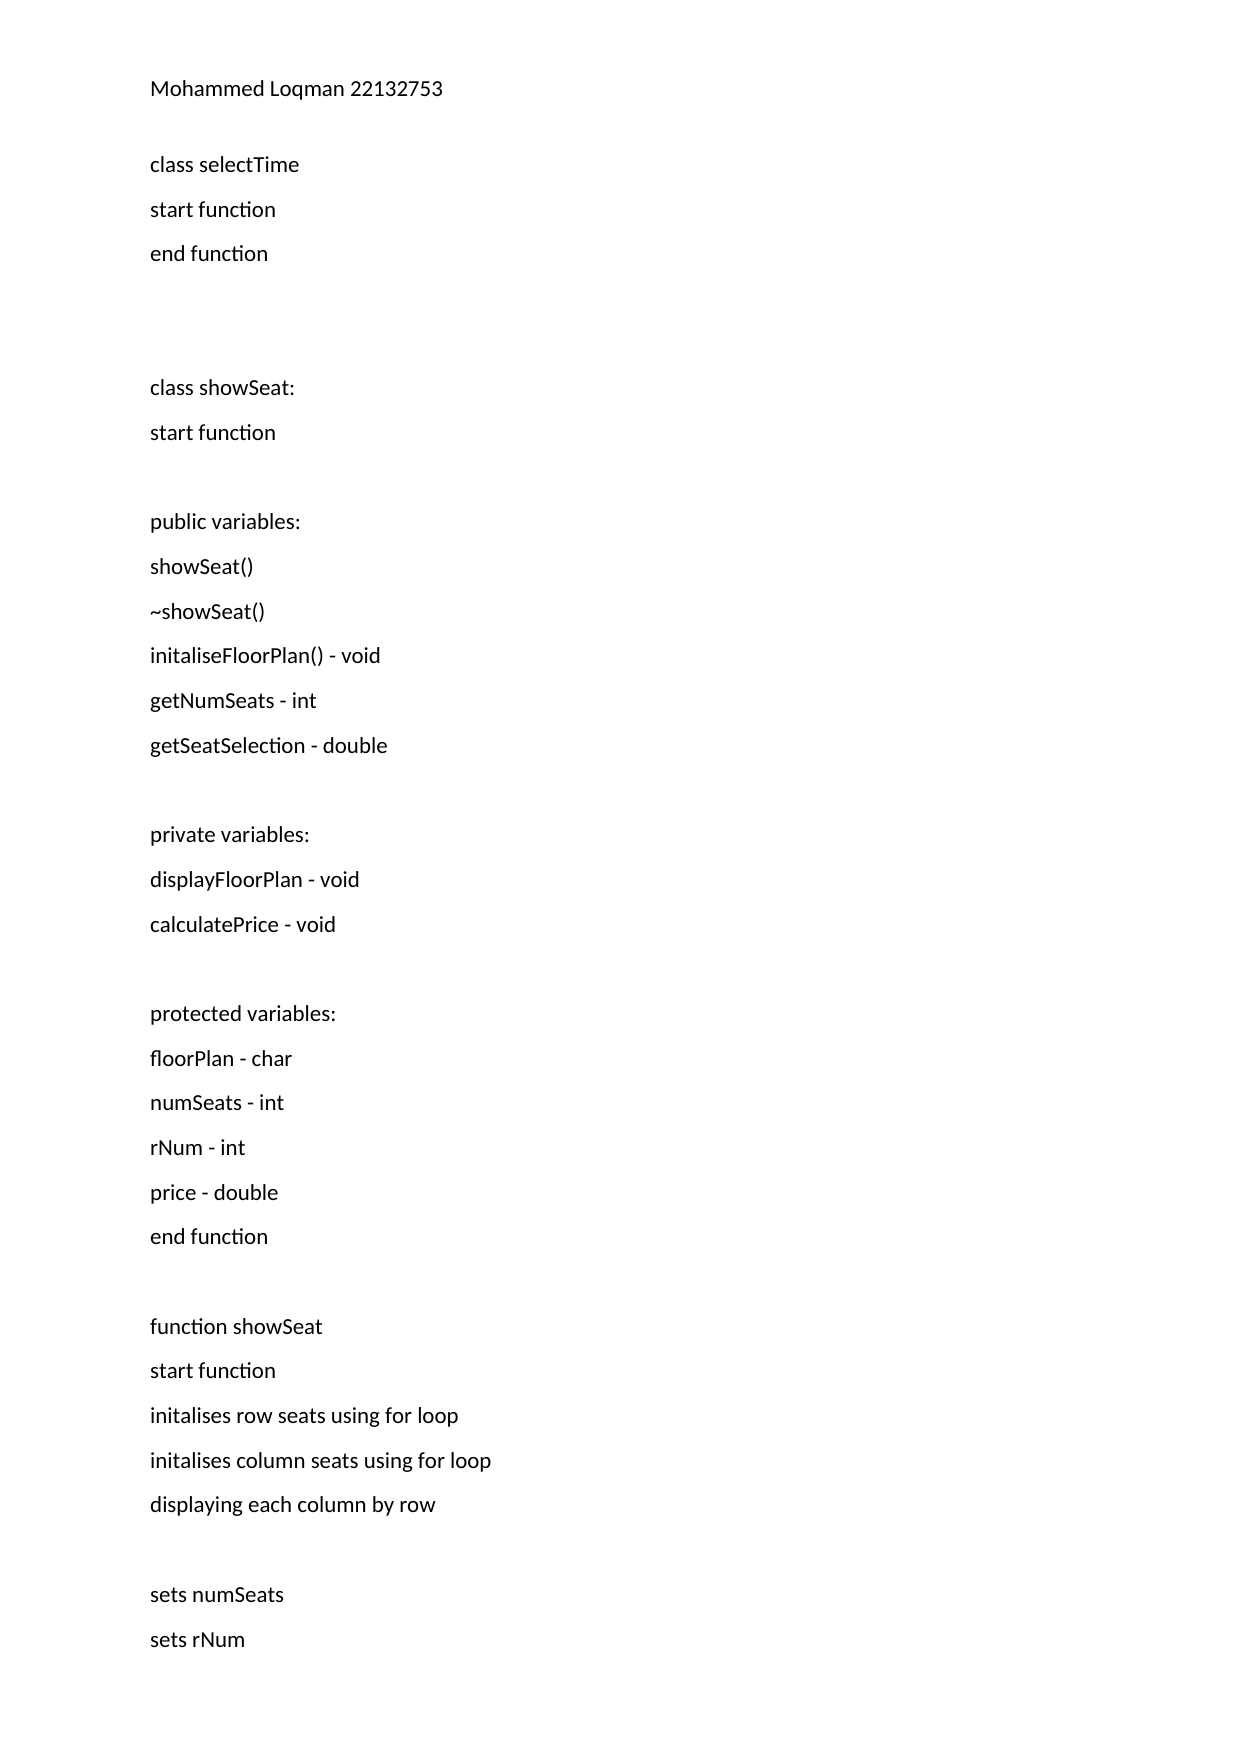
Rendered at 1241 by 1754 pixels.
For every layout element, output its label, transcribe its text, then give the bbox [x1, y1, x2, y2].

text start function [150, 195, 1090, 223]
text protected variables: [150, 999, 1090, 1027]
text numSeats - int [150, 1088, 1090, 1116]
text rNum - int [150, 1133, 1090, 1161]
text initalises row seats using for loop [150, 1401, 1090, 1429]
text ~showSeat() [150, 597, 1090, 625]
text showSeat() [150, 552, 1090, 580]
text sets numSeats [150, 1580, 1090, 1608]
text displaying each column by row [150, 1491, 1090, 1519]
text public variables: [150, 507, 1090, 536]
text end function [150, 239, 1090, 267]
text sets rNum [150, 1625, 1090, 1653]
text start function [150, 418, 1090, 446]
text initaliseFloorPlan() - void [150, 642, 1090, 669]
text getSeatSelection - double [150, 731, 1090, 759]
text displayFloorPlan - void [150, 865, 1090, 893]
text class selectTime [150, 150, 1090, 178]
text start function [150, 1357, 1090, 1384]
text calculatePrice - void [150, 910, 1090, 938]
text getNumSeats - int [150, 686, 1090, 714]
text private variables: [150, 820, 1090, 848]
text floorPlan - char [150, 1044, 1090, 1072]
text price - double [150, 1178, 1090, 1206]
text initalises column seats using for loop [150, 1446, 1090, 1474]
text function showSeat [150, 1312, 1090, 1340]
text end function [150, 1222, 1090, 1251]
text class showSeat: [150, 373, 1090, 401]
